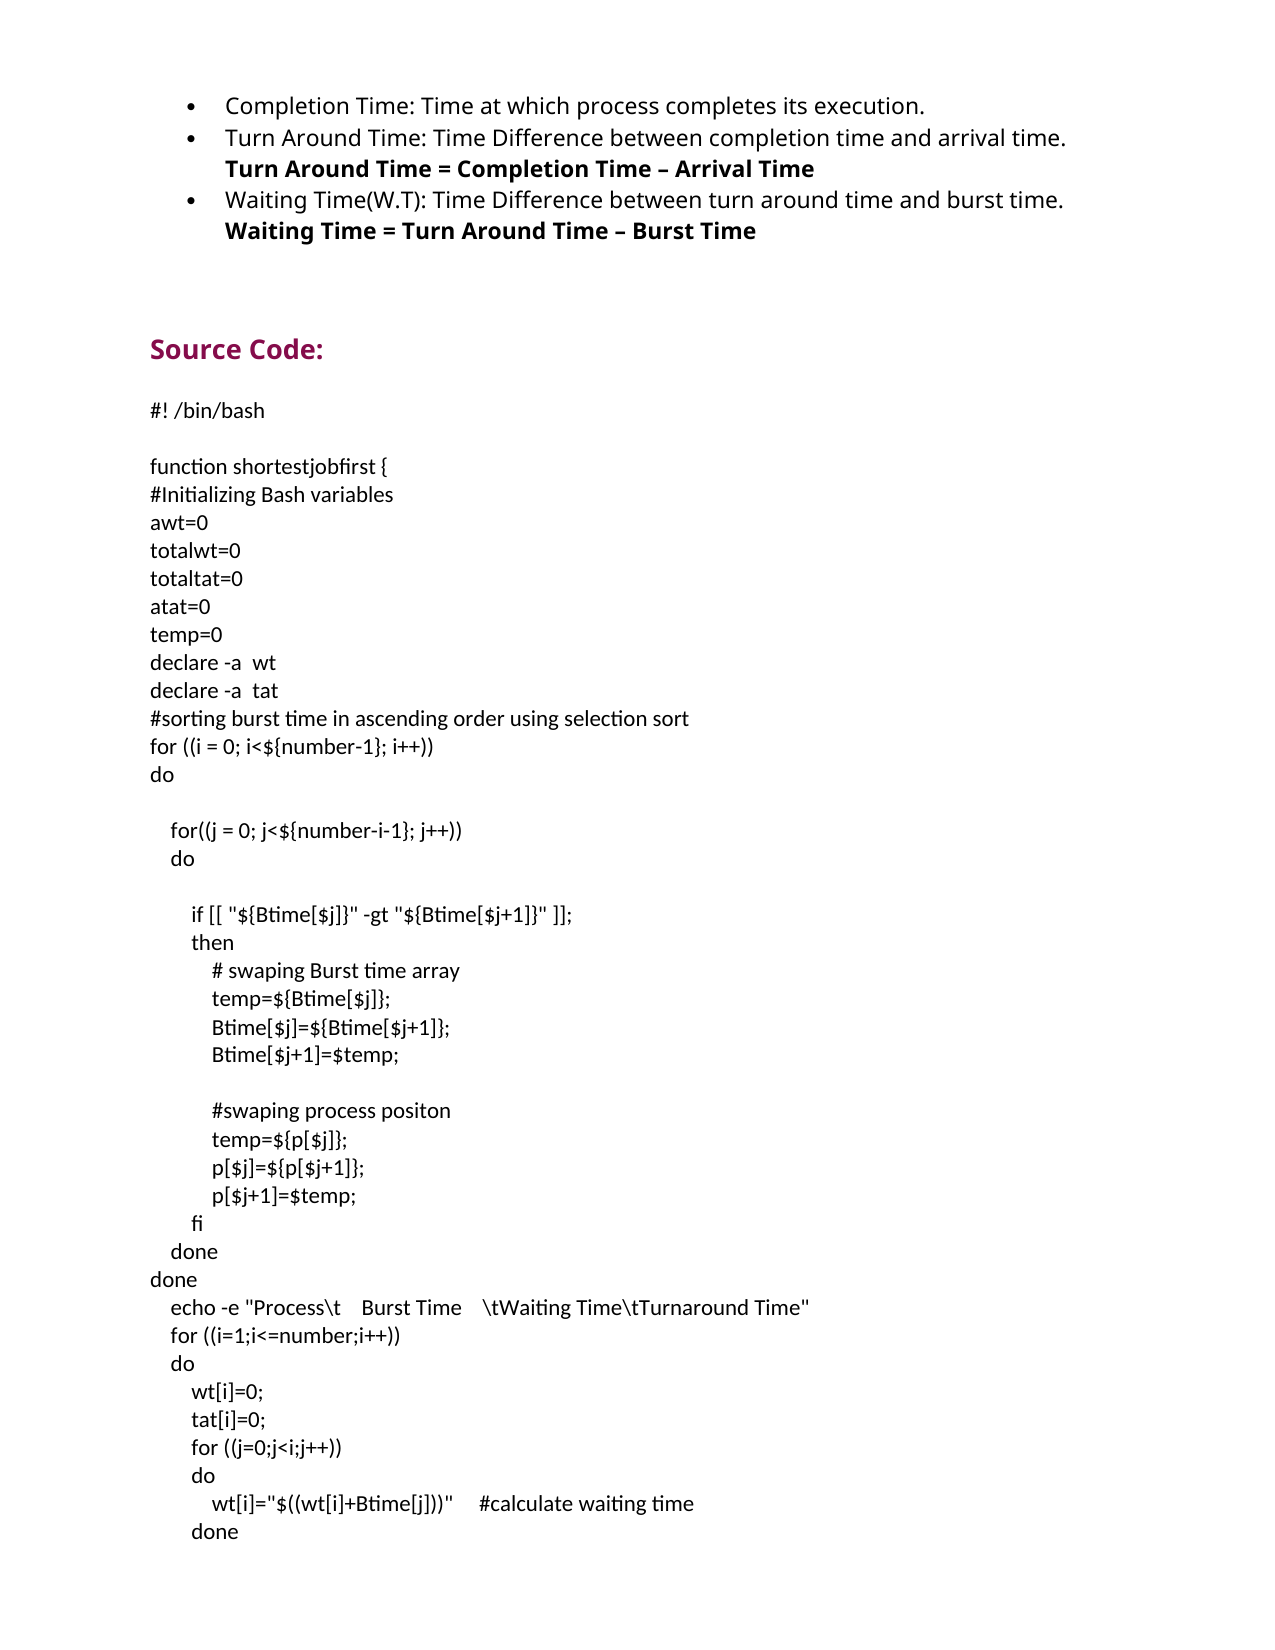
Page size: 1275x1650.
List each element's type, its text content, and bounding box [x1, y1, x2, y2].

text fi [150, 1209, 1216, 1237]
text for ((j=0;j<i;j++)) [150, 1433, 1216, 1461]
text do [150, 1349, 1216, 1377]
text wt[i]=0; [150, 1377, 1216, 1405]
text for((j = 0; j<${number-i-1}; j++)) [150, 816, 1216, 844]
text atat=0 [150, 592, 1216, 620]
text echo -e "Process\t Burst Time \tWaiting Time\tTurnaround Time" [150, 1293, 1216, 1321]
text declare -a tat [150, 676, 1216, 704]
text if [[ "${Btime[$j]}" -gt "${Btime[$j+1]}" ]]; [150, 901, 1216, 928]
text p[$j]=${p[$j+1]}; [150, 1153, 1216, 1181]
text #swaping process positon [150, 1097, 1216, 1125]
text awt=0 [150, 508, 1216, 536]
text function shortestjobfirst { [150, 452, 1216, 480]
text do [150, 1461, 1216, 1489]
text totaltat=0 [150, 564, 1216, 592]
text Btime[$j]=${Btime[$j+1]}; [150, 1013, 1216, 1041]
text #Initializing Bash variables [150, 480, 1216, 508]
text totalwt=0 [150, 536, 1216, 564]
list Turn Around Time: Time Difference between completion time and arrival time. Turn Around Time = Completion Time – Arrival Time [187, 122, 1216, 184]
text declare -a wt [150, 648, 1216, 676]
list Completion Time: Time at which process completes its execution. [187, 90, 1216, 122]
text for ((i=1;i<=number;i++)) [150, 1321, 1216, 1349]
text done [150, 1237, 1216, 1265]
text # swaping Burst time array [150, 957, 1216, 984]
text wt[i]="$((wt[i]+Btime[j]))" #calculate waiting time [150, 1489, 1216, 1517]
text p[$j+1]=$temp; [150, 1181, 1216, 1209]
text temp=0 [150, 620, 1216, 648]
text #sorting burst time in ascending order using selection sort [150, 704, 1216, 732]
text for ((i = 0; i<${number-1}; i++)) [150, 732, 1216, 760]
text tat[i]=0; [150, 1405, 1216, 1433]
text Btime[$j+1]=$temp; [150, 1041, 1216, 1069]
list Waiting Time(W.T): Time Difference between turn around time and burst time. Waiting Time = Turn Around Time – Burst Time [187, 184, 1216, 247]
text then [150, 928, 1216, 957]
text temp=${p[$j]}; [150, 1125, 1216, 1153]
text #! /bin/bash [150, 396, 1216, 424]
text do [150, 760, 1216, 788]
text temp=${Btime[$j]}; [150, 984, 1216, 1013]
text done [150, 1517, 1216, 1545]
text done [150, 1265, 1216, 1293]
subtitle Source Code: [150, 330, 1216, 367]
text do [150, 844, 1216, 872]
